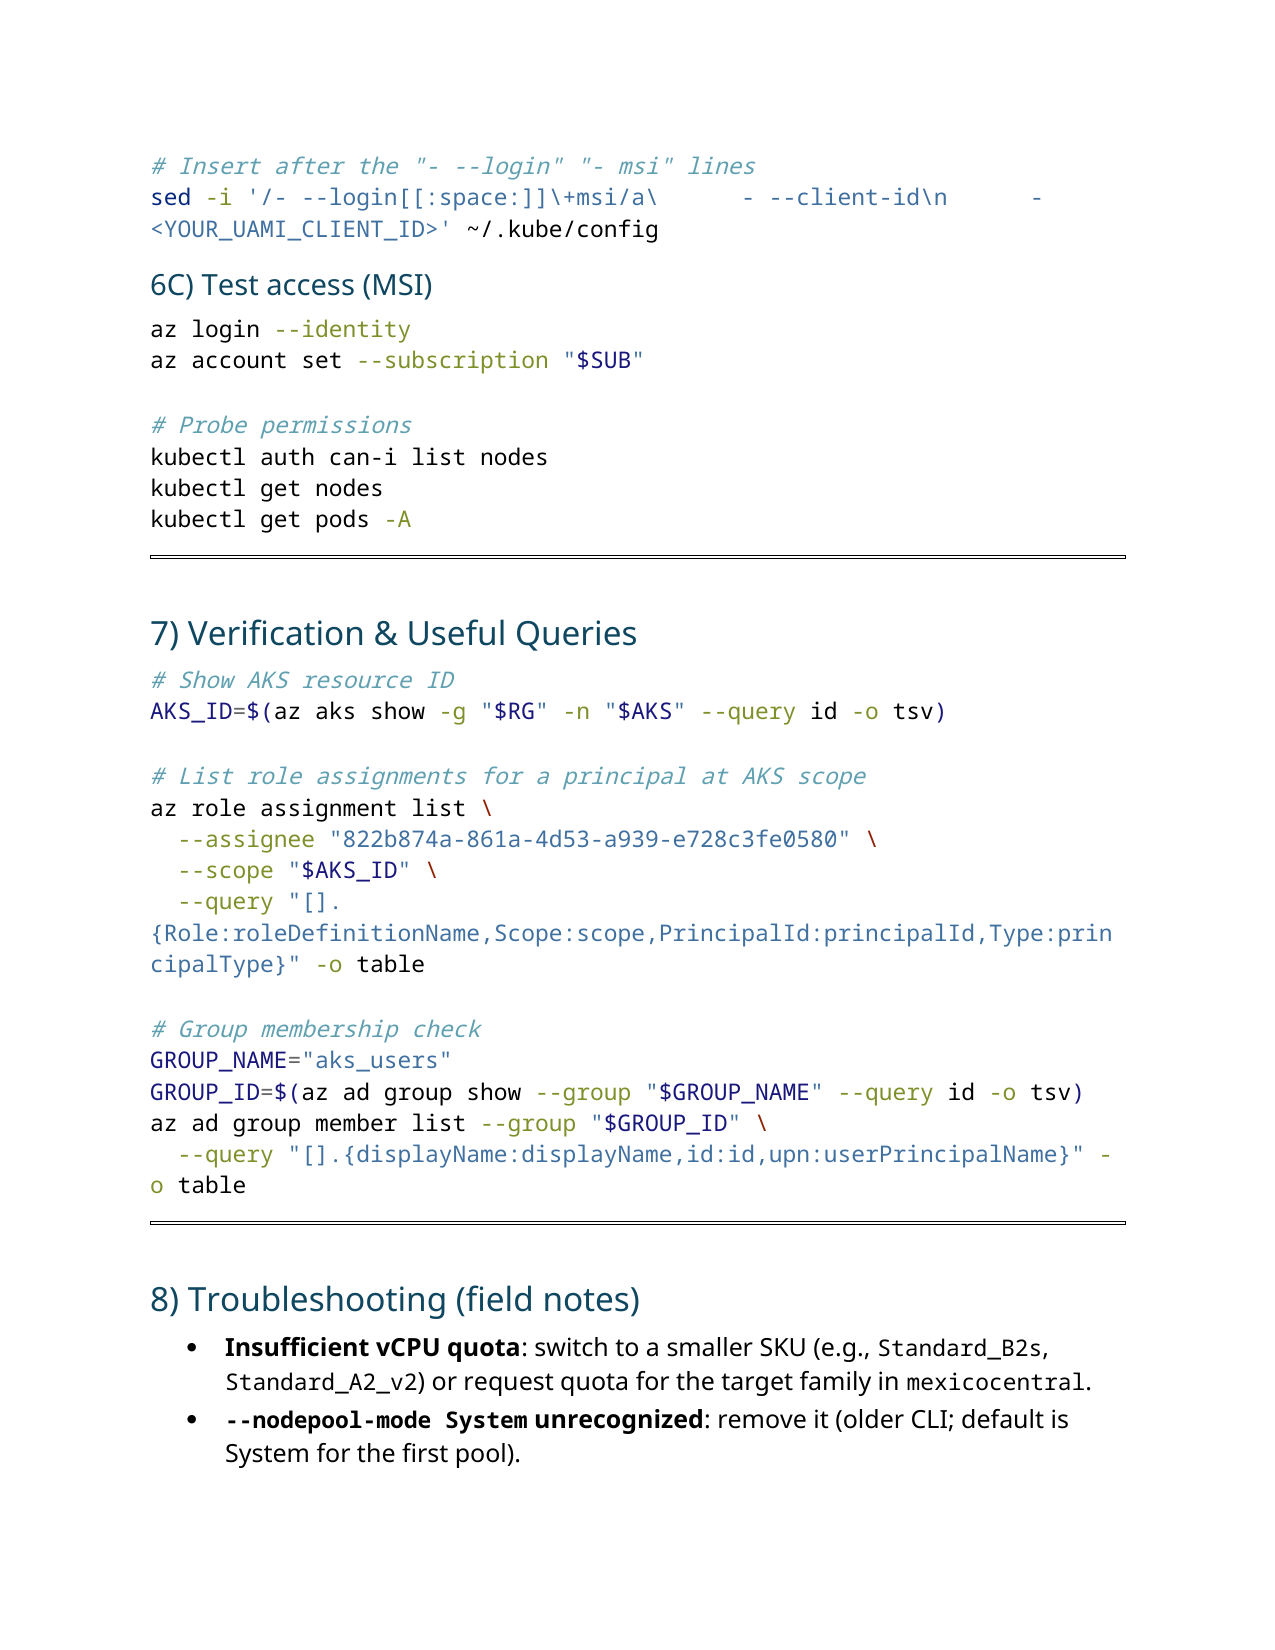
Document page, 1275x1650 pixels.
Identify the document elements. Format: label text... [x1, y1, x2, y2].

text # Show AKS resource ID AKS_ID=$(az aks show -g "$RG" -n "$AKS" --query id -o tsv) # List role assignments for a principal at AKS scope az role assignment list \ --assignee "822b874a-861a-4d53-a939-e728c3fe0580" \ --scope "$AKS_ID" \ --query "[].{Role:roleDefinitionName,Scope:scope,PrincipalId:principalId,Type:principalType}" -o table # Group membership check GROUP_NAME="aks_users" GROUP_ID=$(az ad group show --group "$GROUP_NAME" --query id -o tsv) az ad group member list --group "$GROUP_ID" \ --query "[].{displayName:displayName,id:id,upn:userPrincipalName}" -o table [150, 664, 1125, 1201]
list Insufficient vCPU quota: switch to a smaller SKU (e.g., Standard_B2s, Standard_A2_v2) or request quota for the target family in mexicocentral. [187, 1330, 1125, 1398]
list --nodepool-mode System unrecognized: remove it (older CLI; default is System for the first pool). [187, 1402, 1125, 1470]
subtitle 7) Verification & Useful Queries [150, 610, 1125, 655]
text # Insert after the "- --login" "- msi" lines sed -i '/- --login[[:space:]]\+msi/a\ - --client-id\n - <YOUR_UAMI_CLIENT_ID>' ~/.kube/config [150, 150, 1125, 244]
subtitle 6C) Test access (MSI) [150, 264, 1125, 304]
text az login --identity az account set --subscription "$SUB" # Probe permissions kubectl auth can-i list nodes kubectl get nodes kubectl get pods -A [150, 313, 1125, 534]
subtitle 8) Troubleshooting (field notes) [150, 1276, 1125, 1322]
